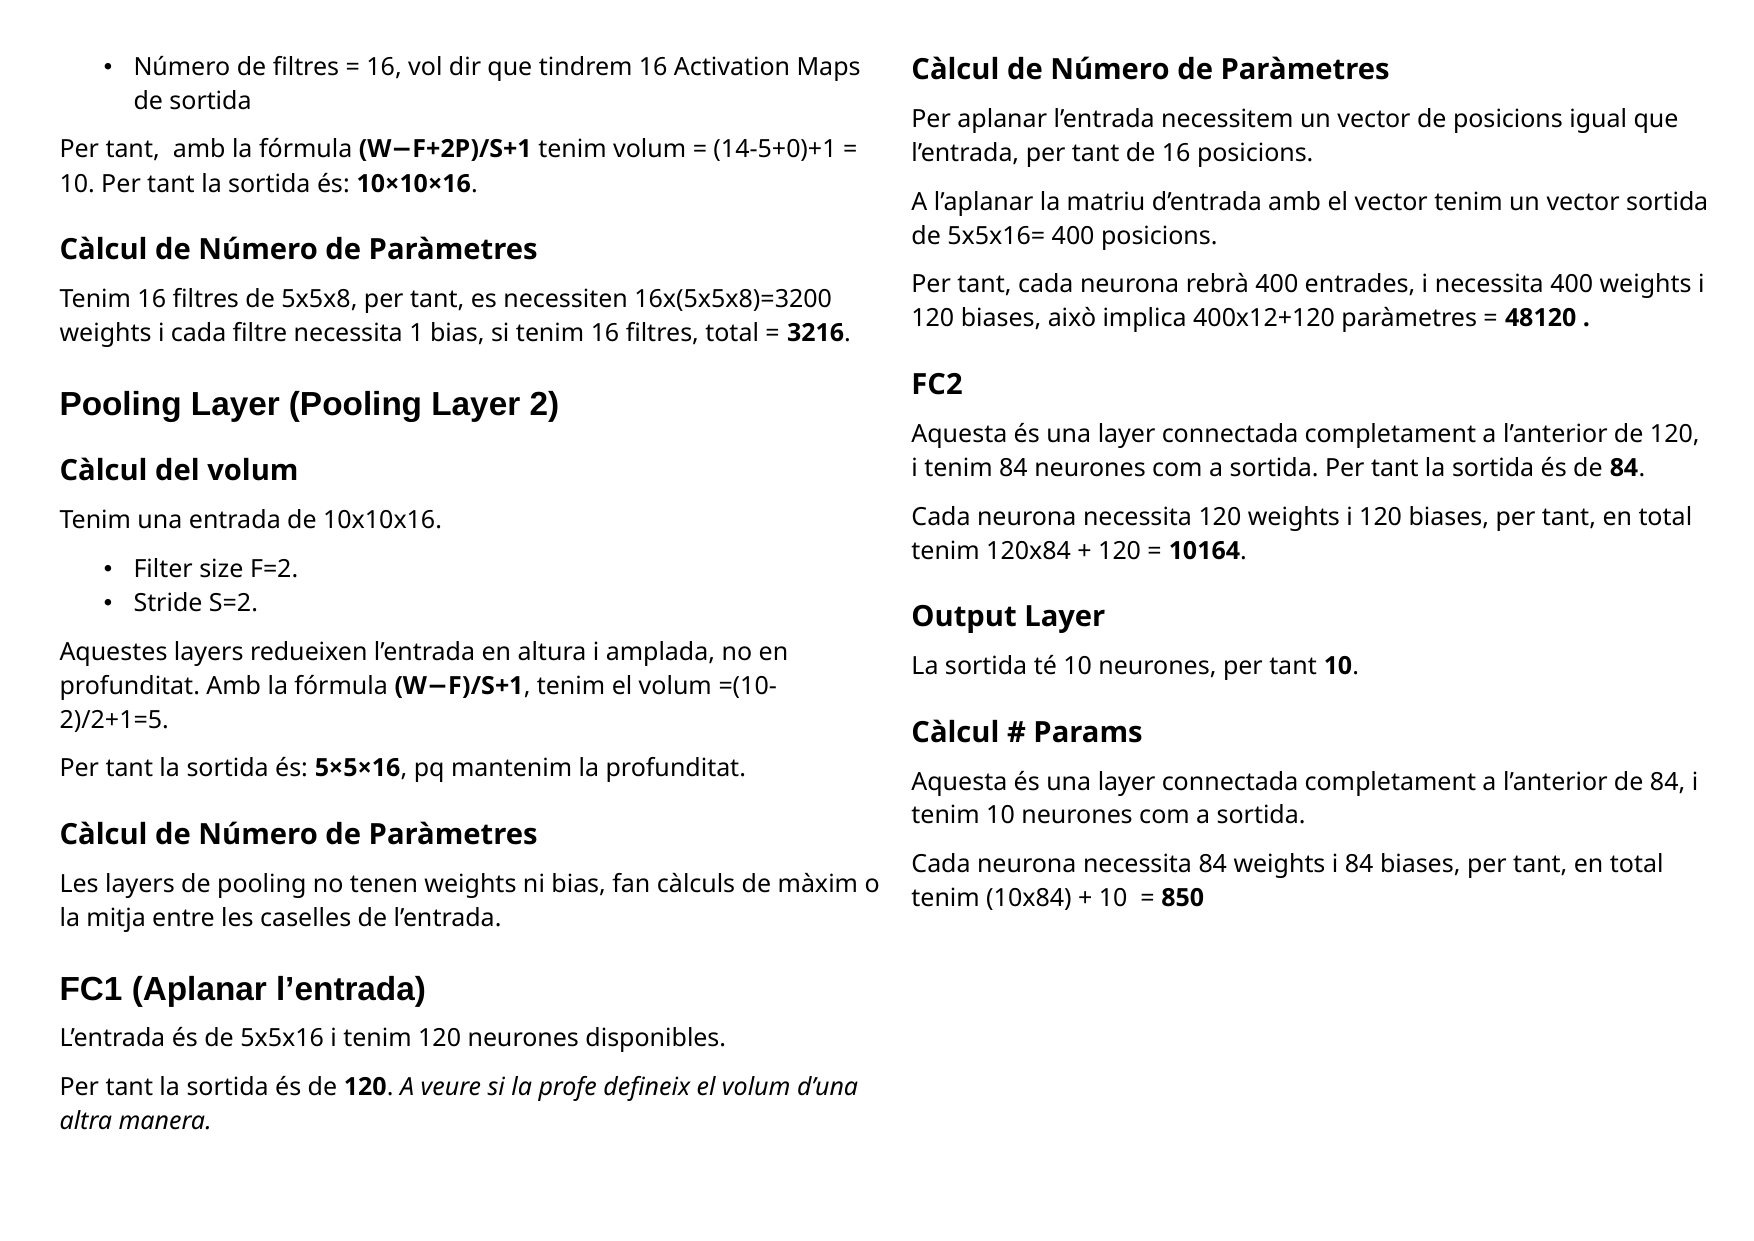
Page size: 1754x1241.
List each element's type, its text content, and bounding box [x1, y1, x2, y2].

text Per tant la sortida és de 120. A veure si la profe defineix el volum d’una altra manera. [59, 1068, 884, 1137]
subtitle FC2 [911, 363, 1709, 403]
text Aquestes layers redueixen l’entrada en altura i amplada, no en profunditat. Amb la fórmula (W−F)/S​+1, tenim el volum =(10-2)​/2+1=5. [59, 633, 884, 735]
text Per tant, amb la fórmula (W−F+2P)​/S+1 tenim volum = (14-5+0)+1 = 10. Per tant la sortida és: 10×10×16. [59, 131, 884, 199]
text Aquesta és una layer connectada completament a l’anterior de 120, i tenim 84 neurones com a sortida. Per tant la sortida és de 84. [911, 416, 1709, 484]
list Número de filtres = 16, vol dir que tindrem 16 Activation Maps de sortida [104, 48, 884, 117]
subtitle Càlcul del volum [59, 450, 884, 489]
subtitle Càlcul de Número de Paràmetres [59, 813, 884, 853]
text Tenim una entrada de 10x10x16. [59, 502, 884, 536]
subtitle FC1 (Aplanar l’entrada) [59, 969, 884, 1007]
text L’entrada és de 5x5x16 i tenim 120 neurones disponibles. [59, 1020, 884, 1054]
text Tenim 16 filtres de 5x5x8, per tant, es necessiten 16x(5x5x8)=3200 weights i cada filtre necessita 1 bias, si tenim 16 filtres, total = 3216. [59, 281, 884, 349]
subtitle Càlcul de Número de Paràmetres [59, 228, 884, 268]
text Per tant la sortida és: 5×5×16, pq mantenim la profunditat. [59, 750, 884, 784]
text Les layers de pooling no tenen weights ni bias, fan càlculs de màxim o la mitja entre les caselles de l’entrada. [59, 865, 884, 933]
list Filter size F=2. [104, 551, 884, 584]
subtitle Càlcul # Params [911, 711, 1709, 751]
subtitle Càlcul de Número de Paràmetres [911, 48, 1709, 88]
text Aquesta és una layer connectada completament a l’anterior de 84, i tenim 10 neurones com a sortida. [911, 763, 1709, 831]
text Cada neurona necessita 120 weights i 120 biases, per tant, en total tenim 120x84 + 120 = 10164. [911, 498, 1709, 566]
text A l’aplanar la matriu d’entrada amb el vector tenim un vector sortida de 5x5x16= 400 posicions. [911, 183, 1709, 251]
list Stride S=2. [104, 584, 884, 619]
text Cada neurona necessita 84 weights i 84 biases, per tant, en total tenim (10x84) + 10 = 850 [911, 846, 1709, 914]
subtitle Output Layer [911, 596, 1709, 635]
text Per tant, cada neurona rebrà 400 entrades, i necessita 400 weights i 120 biases, això implica 400x12+120 paràmetres = 48120 . [911, 266, 1709, 334]
text La sortida té 10 neurones, per tant 10. [911, 648, 1709, 682]
subtitle Pooling Layer (Pooling Layer 2) [59, 384, 884, 423]
text Per aplanar l’entrada necessitem un vector de posicions igual que l’entrada, per tant de 16 posicions. [911, 101, 1709, 169]
